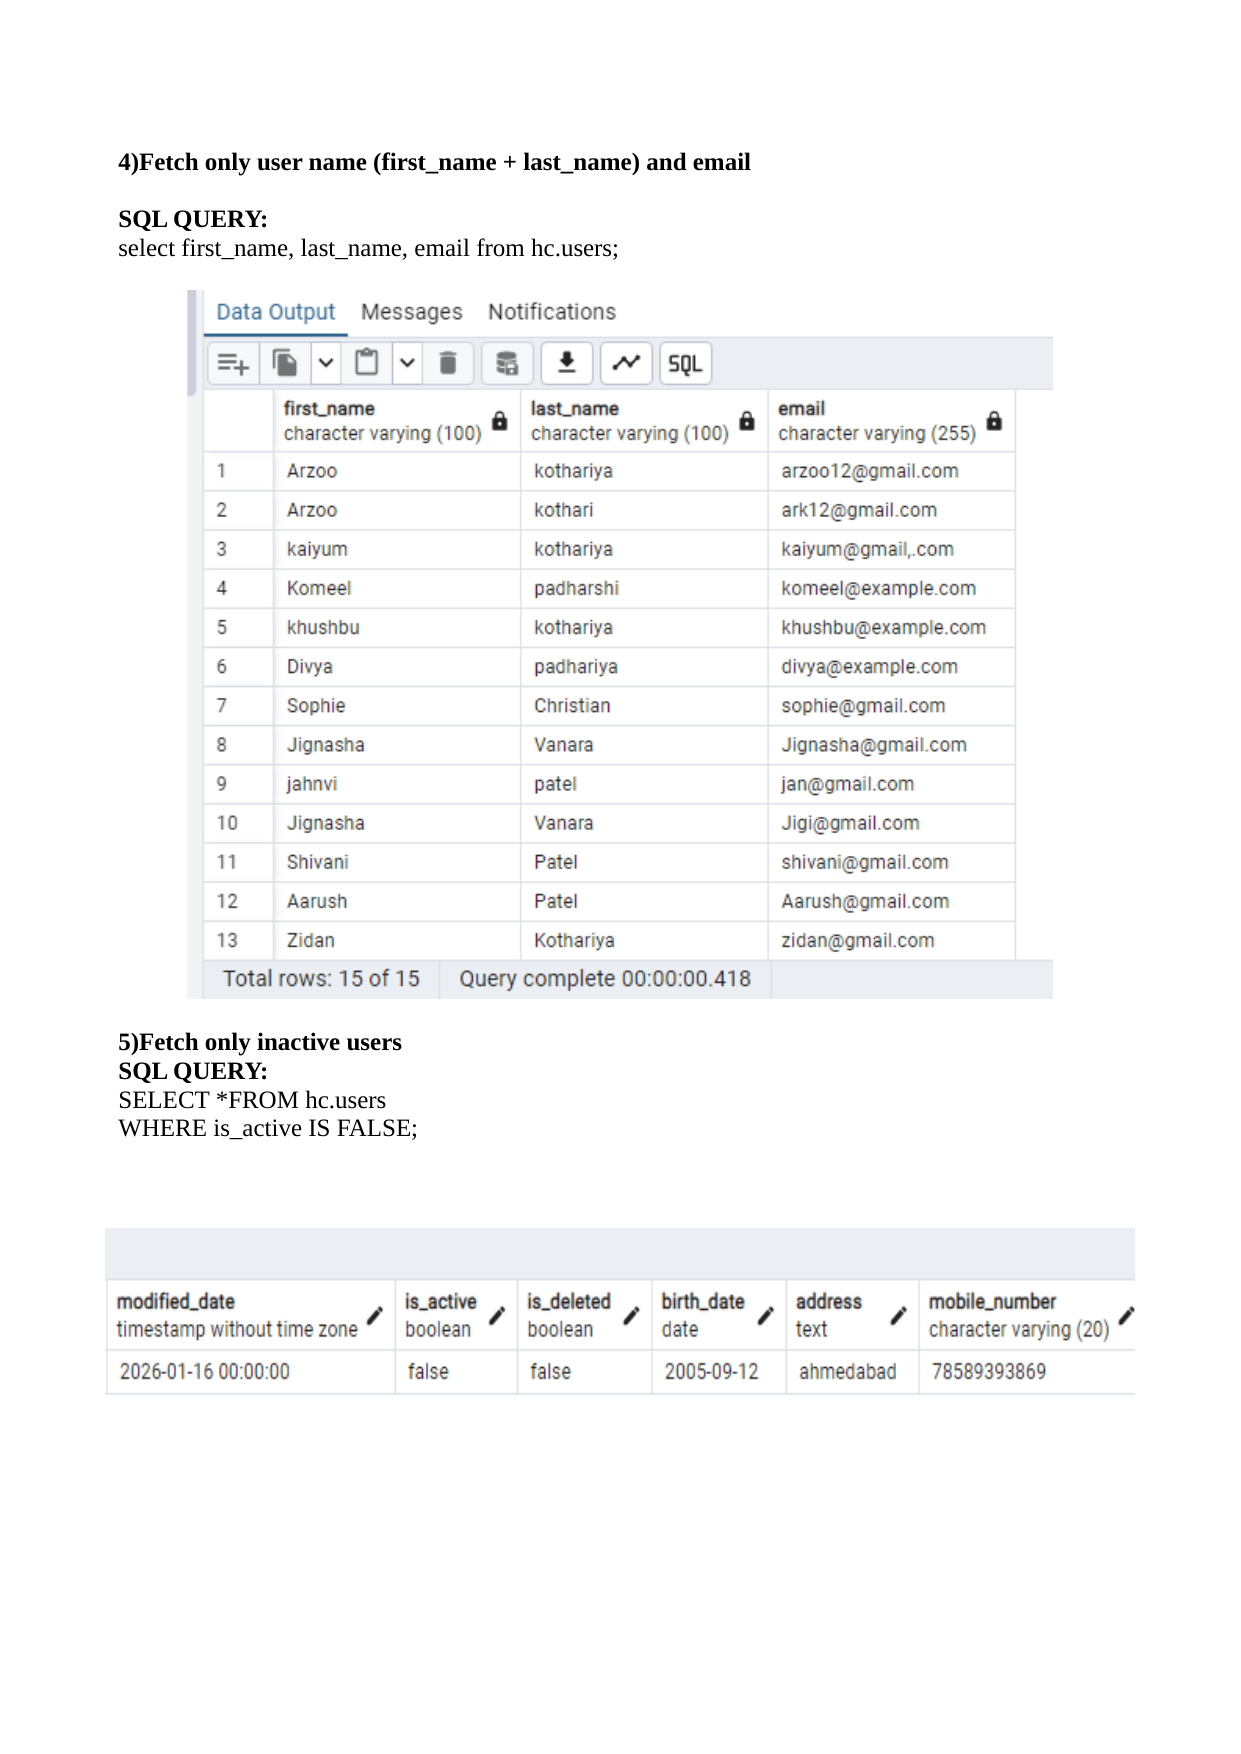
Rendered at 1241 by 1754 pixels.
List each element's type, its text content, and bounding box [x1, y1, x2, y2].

text SQL QUERY: [118, 1056, 1122, 1085]
picture [105, 1228, 1136, 1411]
picture [187, 290, 1053, 999]
text SELECT *FROM hc.users WHERE is_active IS FALSE; [118, 1085, 1122, 1171]
text 5)Fetch only inactive users [118, 1027, 1122, 1056]
text select first_name, last_name, email from hc.users; [118, 233, 1122, 262]
text SQL QUERY: [118, 204, 1122, 233]
text 4)Fetch only user name (first_name + last_name) and email [118, 147, 1122, 176]
